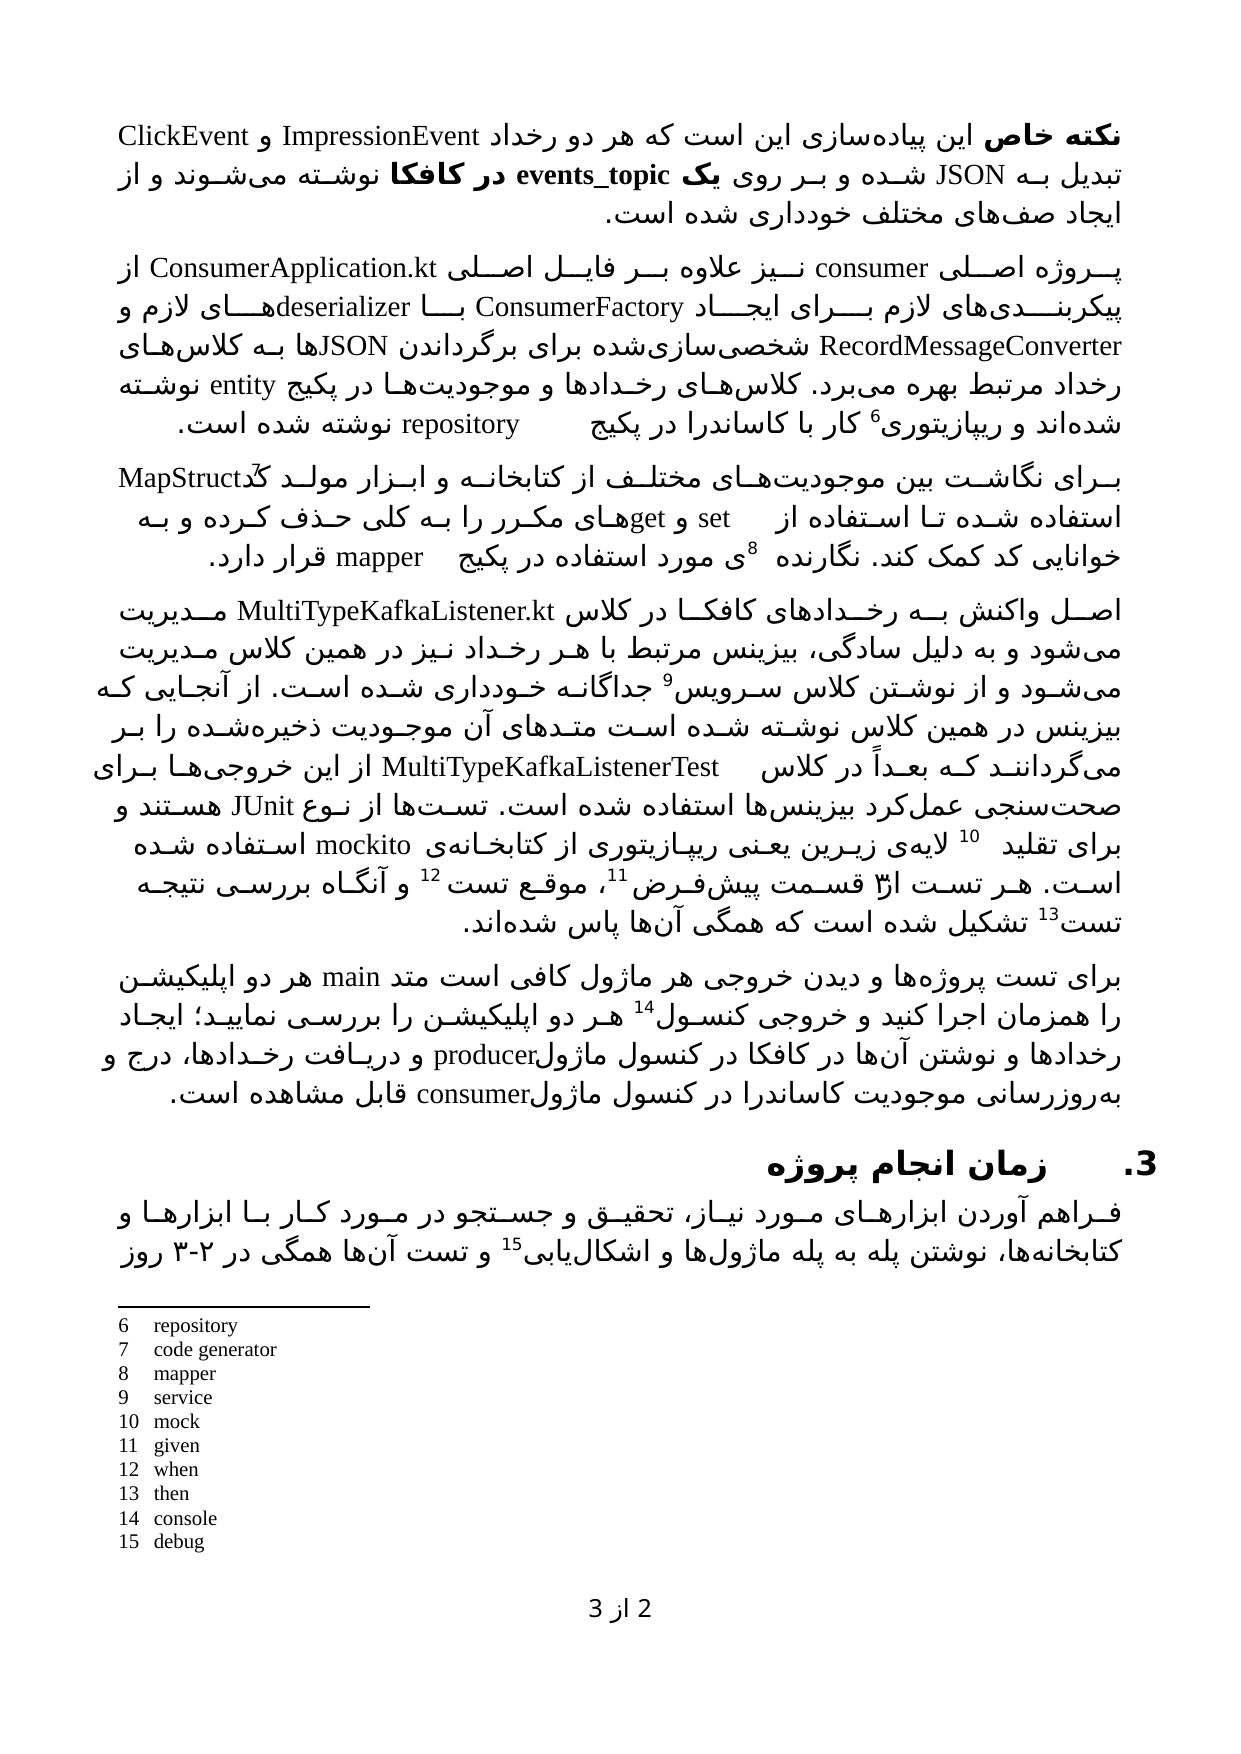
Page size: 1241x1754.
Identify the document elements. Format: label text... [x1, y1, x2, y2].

text given [118, 1433, 1122, 1457]
text فراهم آوردن ابزارهای مورد نیاز، تحقیق و جستجو در مورد کار با ابزارها و کتابخانه‌ها، نوشتن پله به پله ماژول‌ها و اشکال‌یابی و تست آن‌ها همگی در ۲-۳ روز (شامل دو روز نصفه کاری و یک روز تعطیل) انجام شد. سابقه تغییرات انجام‌شده در مخزن گیت پروژه به آدرس زیر در دسترس است: [118, 1196, 1122, 1269]
text when [118, 1457, 1122, 1481]
text پروژه اصلی consumer نیز علاوه بر فایل اصلی ConsumerApplication.kt از پیکربندی‌های لازم برای ایجاد ConsumerFactory با deserializerهای لازم و RecordMessageConverter شخصی‌سازی‌شده برای برگرداندن JSONها به کلاس‌های رخداد مرتبط بهره می‌برد. کلاس‌های رخدادها و موجودیت‌ها در پکیج entity نوشته شده‌اند و ریپازیتوری کار با کاساندرا در پکیج repository نوشته شده است. [118, 250, 1122, 441]
text برای تست پروژه‌ها و دیدن خروجی هر ماژول کافی است متد main هر دو اپلیکیشن را همزمان اجرا کنید و خروجی کنسول هر دو اپلیکیشن را بررسی نمایید؛ ایجاد رخدادها و نوشتن آن‌ها در کافکا در کنسول ماژول producer و دریافت رخدادها، درج و به‌روزرسانی موجودیت کاساندرا در کنسول ماژول consumer قابل مشاهده است. [118, 959, 1122, 1110]
text debug [118, 1529, 1122, 1553]
text mock [118, 1409, 1122, 1433]
text console [118, 1505, 1122, 1529]
text اصل واکنش به رخدادهای کافکا در کلاس MultiTypeKafkaListener.kt مدیریت می‌شود و به دلیل سادگی، بیزینس مرتبط با هر رخداد نیز در همین کلاس مدیریت می‌شود و از نوشتن کلاس سرویس جداگانه خودداری شده است. از آنجایی که بیزینس در همین کلاس نوشته شده است متدهای آن موجودیت ذخیره‌شده را بر می‌گردانند که بعداً در کلاس MultiTypeKafkaListenerTest از این خروجی‌ها برای صحت‌سنجی عمل‌کرد بیزینس‌ها استفاده شده است. تست‌ها از نوع JUnit هستند و برای تقلید لایه‌ی زیرین یعنی ریپازیتوری از کتابخانه‌ی mockito استفاده شده است. هر تست از ۳ قسمت پیش‌فرض، موقع تست و آنگاه بررسی نتیجه تست تشکیل شده است که همگی آن‌ها پاس شده‌اند. [118, 593, 1122, 939]
text repository [118, 1313, 1122, 1337]
text mapper [118, 1361, 1122, 1385]
text نکته خاص این پیاده‌سازی این است که هر دو رخداد ImpressionEvent و ClickEvent تبدیل به JSON شده و بر روی یک events_topic در کافکا نوشته می‌شوند و از ایجاد صف‌های مختلف خودداری شده است. [118, 118, 1122, 230]
text service [118, 1385, 1122, 1409]
text برای نگاشت بین موجودیت‌های مختلف از کتابخانه و ابزار مولد کد MapStruct استفاده شده تا استفاده از set و getهای مکرر را به کلی حذف کرده و به خوانایی کد کمک کند. نگارنده‌ی مورد استفاده در پکیج mapper قرار دارد. [118, 461, 1122, 573]
text code generator [118, 1337, 1122, 1361]
subtitle زمان انجام پروژه [118, 1144, 1122, 1183]
text then [118, 1481, 1122, 1505]
